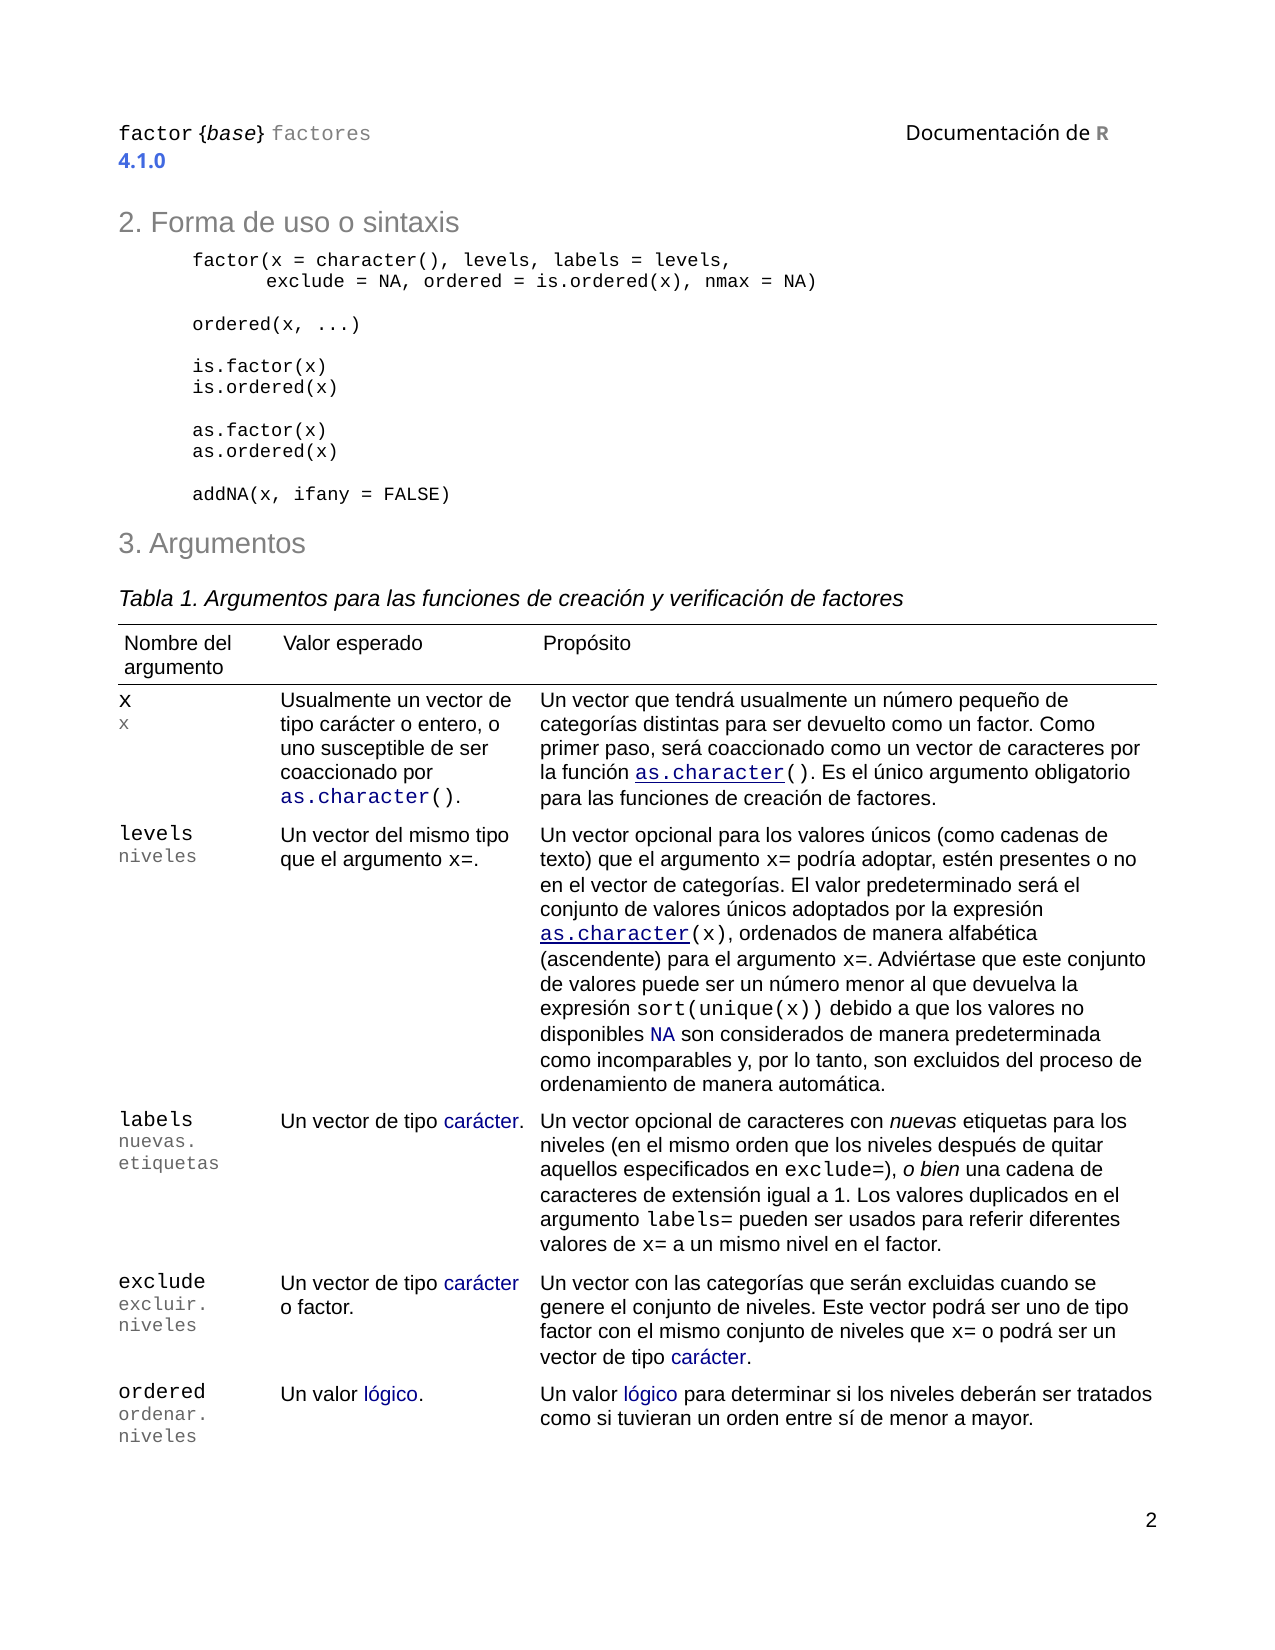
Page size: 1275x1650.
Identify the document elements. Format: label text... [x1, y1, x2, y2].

table_cell Un vector de tipo carácter. [277, 1106, 537, 1268]
text ordered(x, ...) [118, 314, 1157, 336]
text as.ordered(x) [118, 442, 1157, 463]
text as.factor(x) [118, 421, 1157, 442]
table_cell Un vector opcional de caracteres con nuevas etiquetas para los niveles (en el mismo orden que los niveles después de quitar aquellos especificados en exclude=), o bien una cadena de caracteres de extensión igual a 1. Los valores duplicados en el argumento labels= pueden ser usados para referir diferentes valores de x= a un mismo nivel en el factor. [537, 1106, 1157, 1268]
table_cell Un vector opcional para los valores únicos (como cadenas de texto) que el argumento x= podría adoptar, estén presentes o no en el vector de categorías. El valor predeterminado será el conjunto de valores únicos adoptados por la expresión as.character(x), ordenados de manera alfabética (ascendente) para el argumento x=. Adviértase que este conjunto de valores puede ser un número menor al que devuelva la expresión sort(unique(x)) debido a que los valores no disponibles NA son considerados de manera predeterminada como incomparables y, por lo tanto, son excluidos del proceso de ordenamiento de manera automática. [537, 820, 1157, 1106]
table_cell ordered ordenar. niveles [118, 1379, 277, 1451]
table_header Nombre del argumento [118, 625, 277, 684]
subtitle 2. Forma de uso o sintaxis [118, 204, 1157, 238]
text addNA(x, ifany = FALSE) [118, 484, 1157, 506]
text is.ordered(x) [118, 378, 1157, 399]
table_cell Usualmente un vector de tipo carácter o entero, o uno susceptible de ser coaccionado por as.character(). [277, 685, 537, 820]
table_cell Un vector de tipo carácter o factor. [277, 1268, 537, 1379]
text factor(x = character(), levels, labels = levels, [118, 251, 1157, 272]
table_header Valor esperado [277, 625, 537, 684]
table_cell levels niveles [118, 820, 277, 1106]
table_cell Un valor lógico. [277, 1379, 537, 1451]
text Tabla 1. Argumentos para las funciones de creación y verificación de factores [118, 585, 1157, 611]
table_cell Un vector del mismo tipo que el argumento x=. [277, 820, 537, 1106]
table_header Propósito [537, 625, 1157, 684]
table_cell Un vector que tendrá usualmente un número pequeño de categorías distintas para ser devuelto como un factor. Como primer paso, será coaccionado como un vector de caracteres por la función as.character(). Es el único argumento obligatorio para las funciones de creación de factores. [537, 685, 1157, 820]
table_cell Un valor lógico para determinar si los niveles deberán ser tratados como si tuvieran un orden entre sí de menor a mayor. [537, 1379, 1157, 1451]
text is.factor(x) [118, 357, 1157, 378]
table_cell exclude excluir. niveles [118, 1268, 277, 1379]
text exclude = NA, ordered = is.ordered(x), nmax = NA) [118, 272, 1157, 293]
table_cell Un vector con las categorías que serán excluidas cuando se genere el conjunto de niveles. Este vector podrá ser uno de tipo factor con el mismo conjunto de niveles que x= o podrá ser un vector de tipo carácter. [537, 1268, 1157, 1379]
subtitle 3. Argumentos [118, 526, 1157, 560]
table_cell labels nuevas. etiquetas [118, 1106, 277, 1268]
table_cell x x [118, 685, 277, 820]
